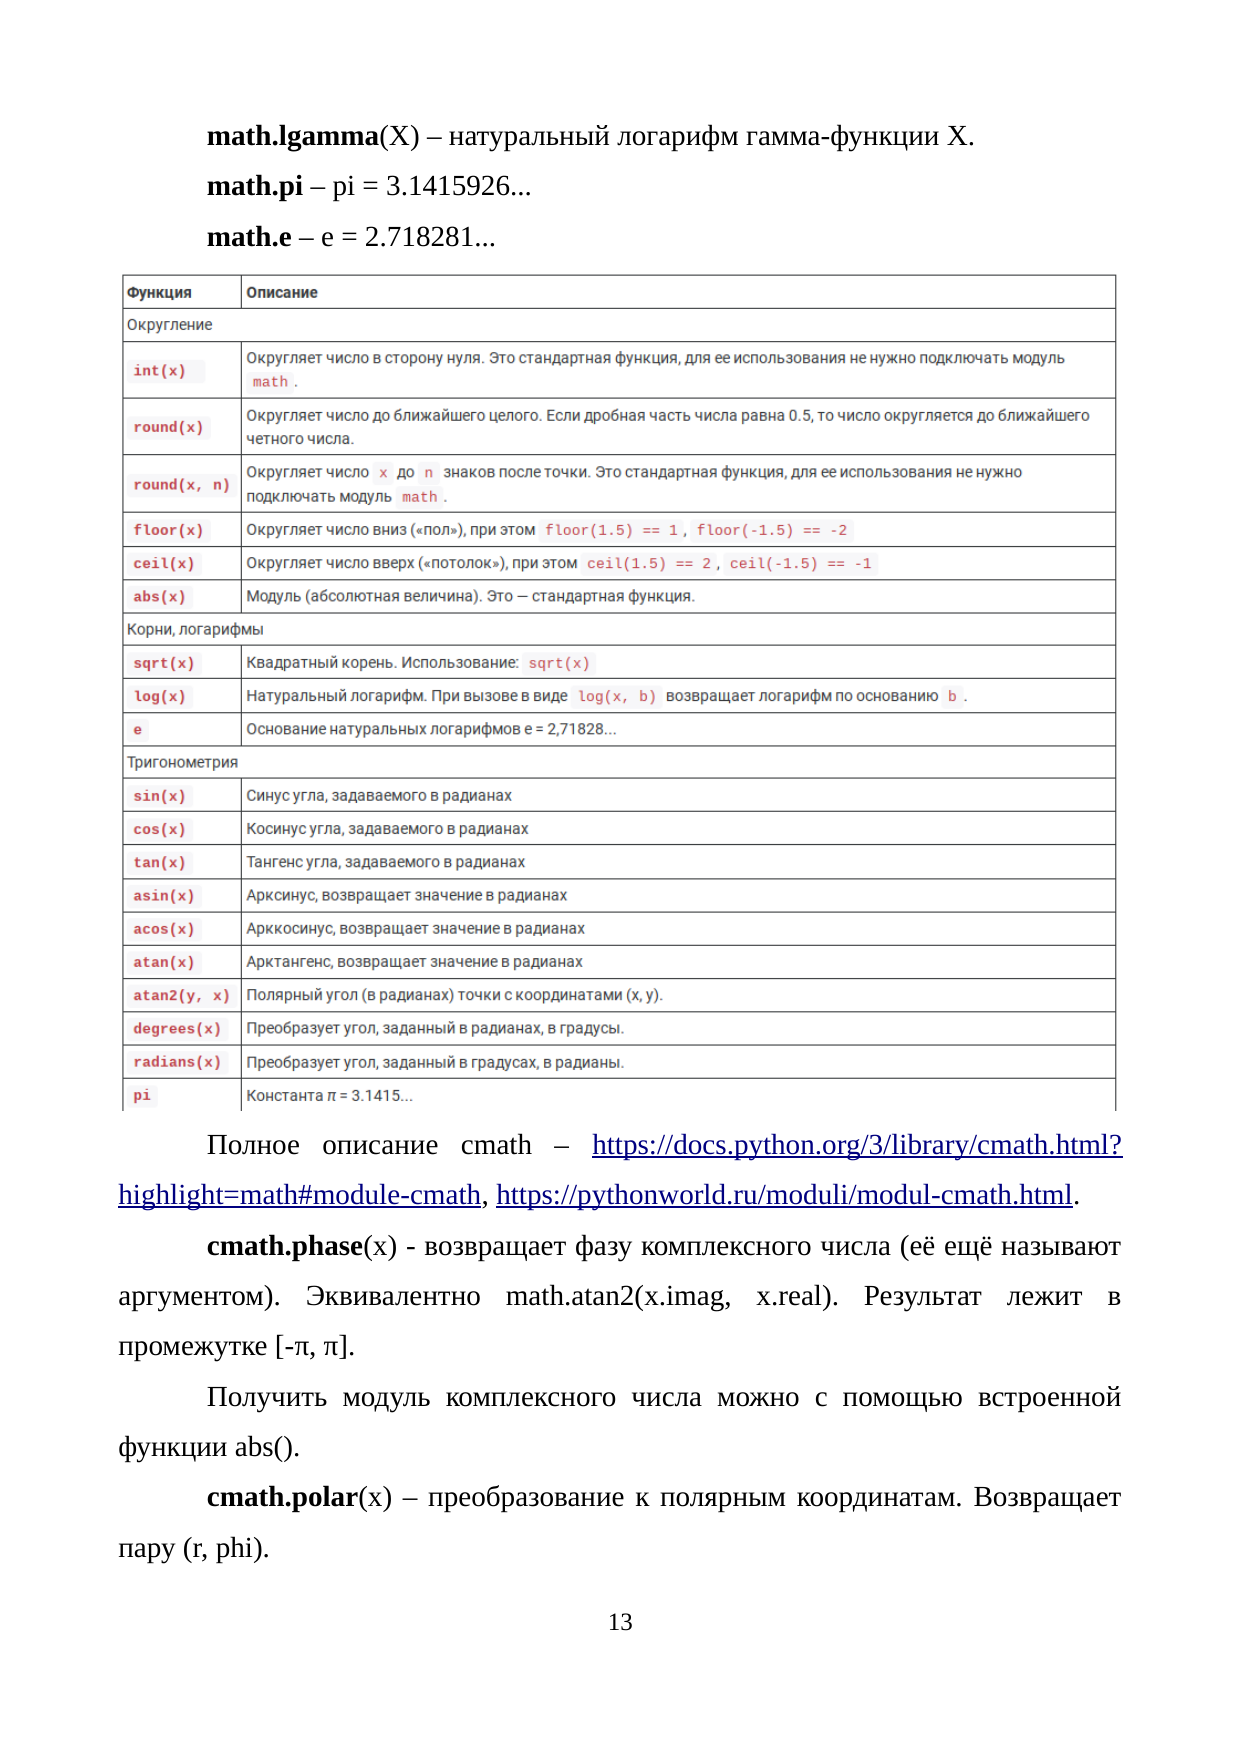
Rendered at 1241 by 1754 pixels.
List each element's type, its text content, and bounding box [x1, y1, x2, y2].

text cmath.polar(x) – преобразование к полярным координатам. Возвращает пару (r, phi). [118, 1479, 1122, 1563]
text Получить модуль комплексного числа можно с помощью встроенной функции abs(). [118, 1379, 1122, 1463]
picture [118, 269, 1123, 1111]
text math.pi – pi = 3.1415926... [118, 168, 1122, 202]
text cmath.phase(x) - возвращает фазу комплексного числа (её ещё называют аргументом). Эквивалентно math.atan2(x.imag, x.real). Результат лежит в промежутке [-π, π]. [118, 1228, 1122, 1362]
text math.e – e = 2.718281... [118, 219, 1122, 252]
text math.lgamma(X) – натуральный логарифм гамма-функции X. [118, 118, 1122, 152]
text Полное описание cmath – https://docs.python.org/3/library/cmath.html?highlight=math#module-cmath, https://pythonworld.ru/moduli/modul-cmath.html. [118, 1127, 1122, 1211]
